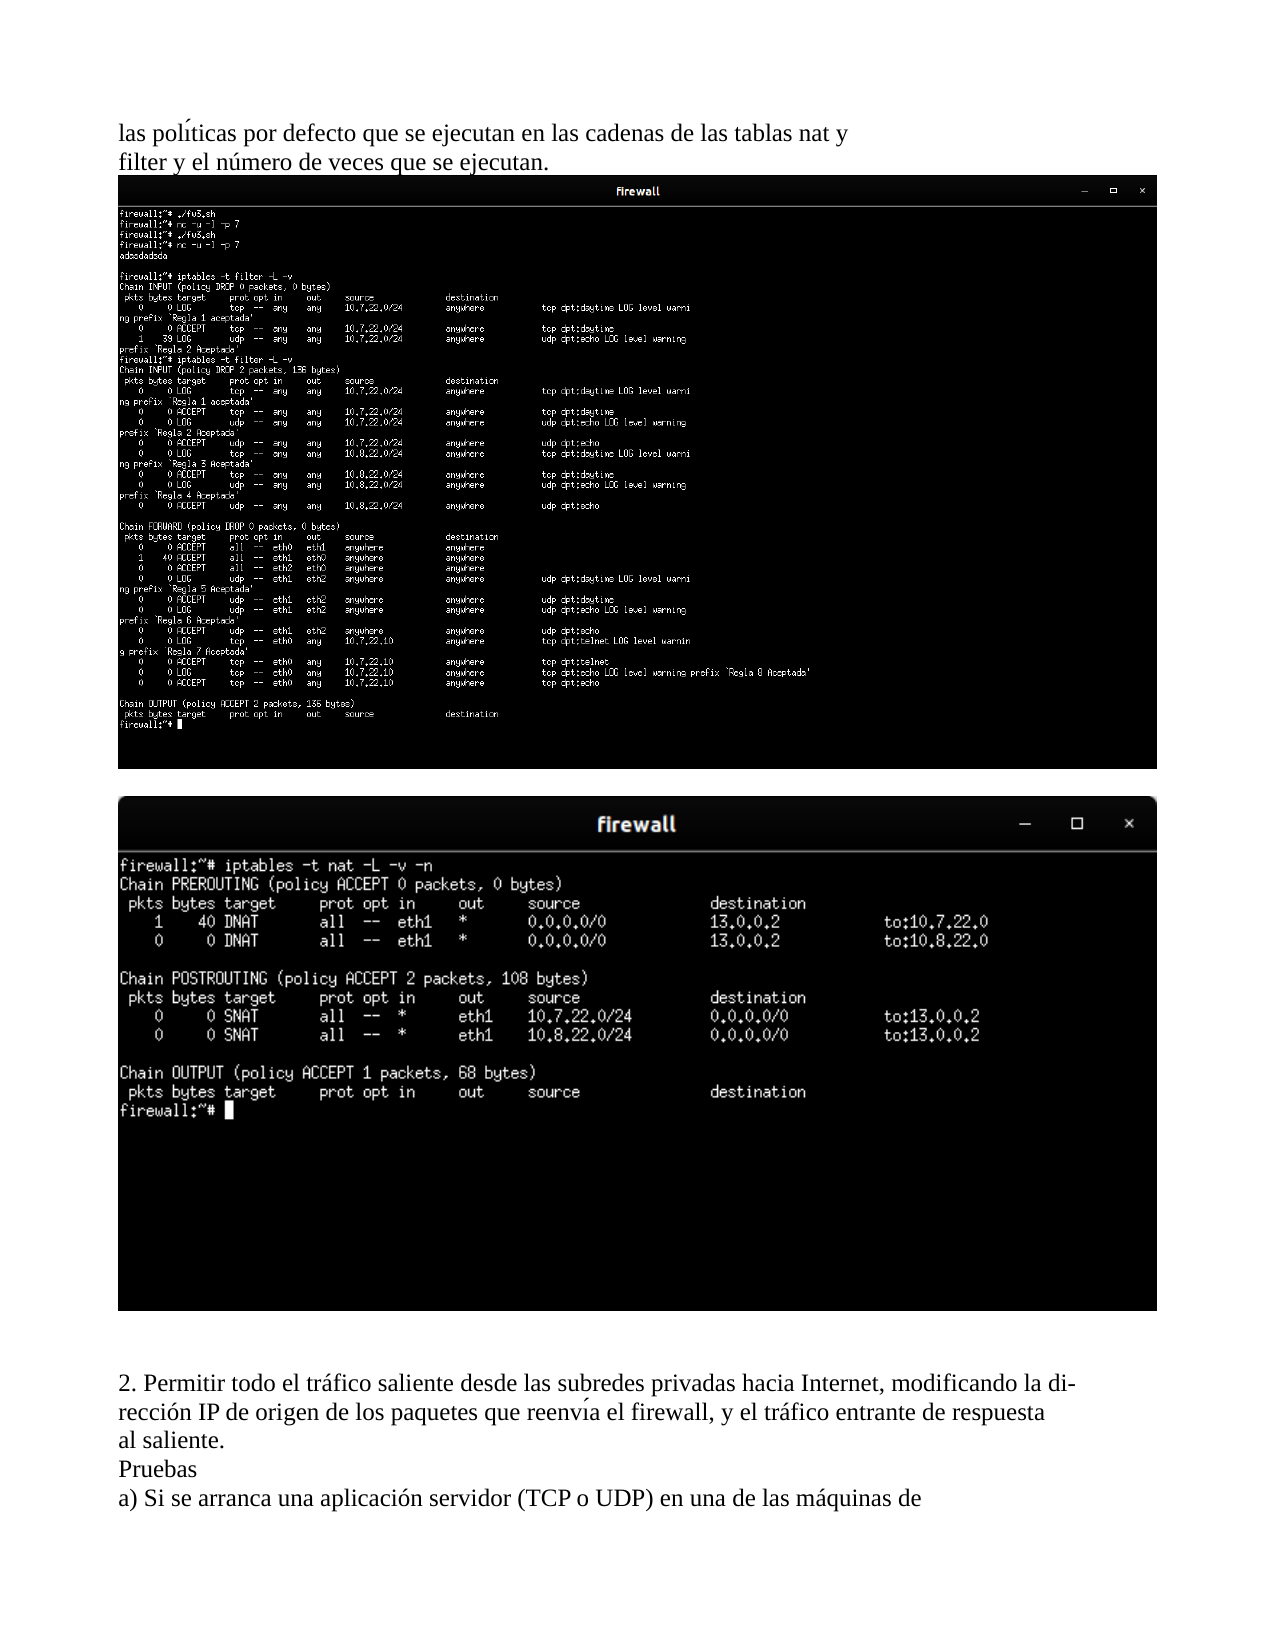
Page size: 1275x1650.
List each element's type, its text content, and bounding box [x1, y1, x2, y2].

text filter y el número de veces que se ejecutan. [118, 147, 1157, 175]
text 2. Permitir todo el tráfico saliente desde las subredes privadas hacia Internet, modificando la di- [118, 1368, 1157, 1397]
text al saliente. [118, 1425, 1157, 1454]
text a) Si se arranca una aplicación servidor (TCP o UDP) en una de las máquinas de [118, 1483, 1157, 1512]
picture [118, 175, 1157, 769]
picture [118, 796, 1157, 1311]
text Pruebas [118, 1454, 1157, 1483]
text las polı́ticas por defecto que se ejecutan en las cadenas de las tablas nat y [118, 118, 1157, 147]
text rección IP de origen de los paquetes que reenvı́a el firewall, y el tráfico entrante de respuesta [118, 1397, 1157, 1425]
